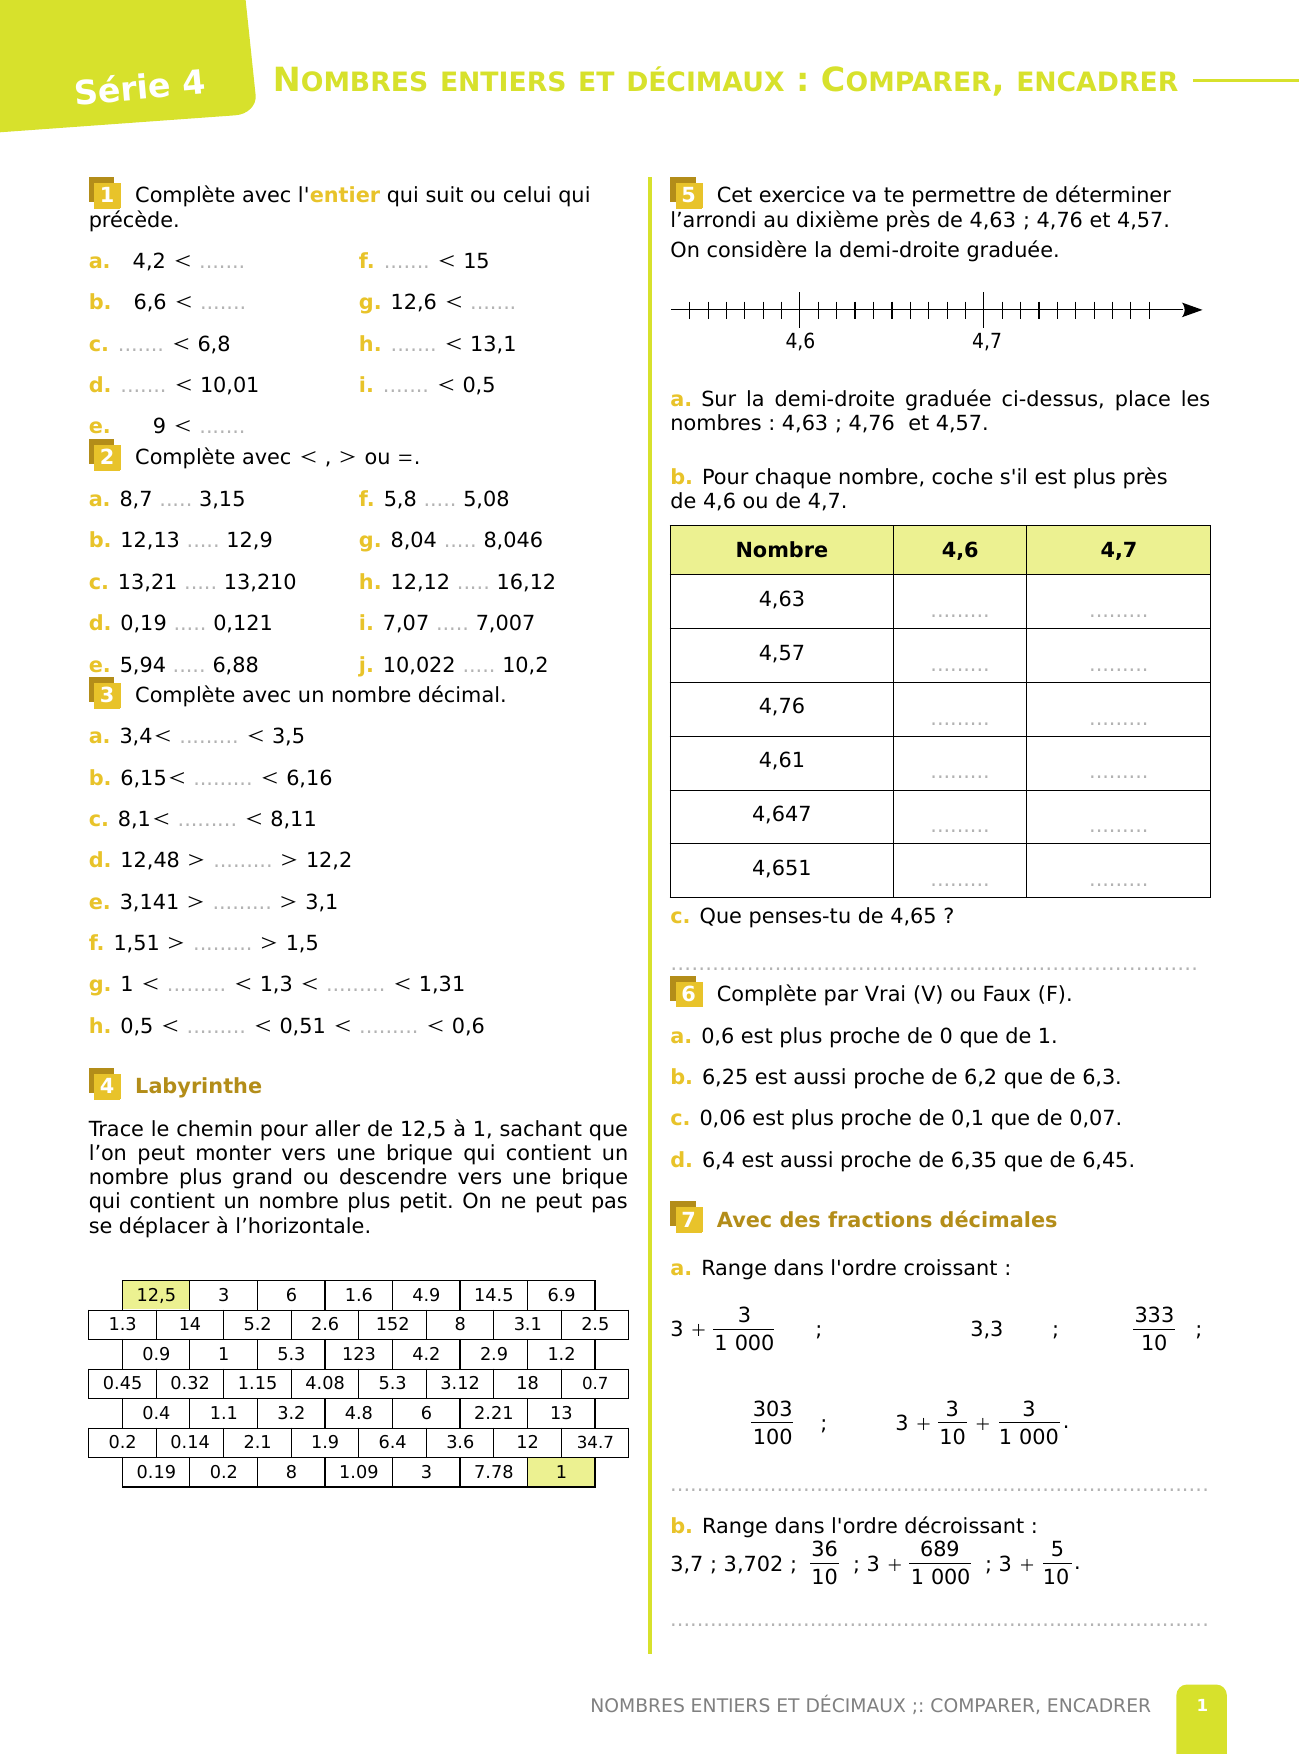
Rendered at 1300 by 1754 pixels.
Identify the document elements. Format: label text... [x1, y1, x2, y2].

table_cell 4,63 [671, 575, 893, 628]
list 6,15 .........  6,16 [88, 749, 629, 790]
list 5,94 ..... 6,88 [88, 636, 359, 677]
list 0,19 ..... 0,121 [88, 594, 359, 636]
list 12,12 ..... 16,12 [359, 553, 629, 594]
list Range dans l'ordre croissant : [670, 1256, 1211, 1280]
list 5,8 ..... 5,08 [359, 470, 629, 511]
table_cell 5,3 [258, 1340, 324, 1368]
table_cell ......... [894, 844, 1026, 897]
list 6,25 est aussi proche de 6,2 que de 6,3. [670, 1048, 1211, 1089]
table_cell ......... [1027, 737, 1210, 789]
list Que penses-tu de 4,65 ? [670, 904, 1211, 928]
list 6,4 est aussi proche de 6,35 que de 6,45. [670, 1131, 1211, 1172]
table_cell 14 [157, 1311, 223, 1339]
table_cell 4,651 [671, 844, 893, 897]
table_cell ......... [1027, 844, 1210, 897]
table_cell ......... [1027, 629, 1210, 682]
table_cell 4,647 [671, 791, 893, 843]
table_cell 1,3 [89, 1311, 156, 1339]
table_cell 1,1 [190, 1399, 257, 1427]
table_cell [596, 1399, 629, 1427]
list 3,7 ; 3,702 ; ; 3  ; 3  [670, 1538, 1211, 1589]
list Range dans l'ordre décroissant : [670, 1514, 1211, 1538]
list 6,6  ....... [88, 274, 359, 315]
table_cell 5,3 [359, 1370, 426, 1398]
table_header 4,7 [1027, 526, 1210, 574]
table_cell 12 [494, 1429, 561, 1457]
table_header 14,5 [461, 1281, 527, 1309]
table_header 6 [258, 1281, 324, 1309]
table_cell ......... [894, 683, 1026, 736]
table_cell 0,45 [89, 1370, 156, 1398]
table_cell 0,14 [157, 1429, 223, 1457]
table_cell 0,19 [123, 1458, 189, 1486]
table_cell 0,32 [157, 1370, 223, 1398]
text …………………………………………………………………. [670, 934, 1211, 976]
table_cell [596, 1458, 629, 1486]
table_cell 2,5 [562, 1311, 628, 1339]
table_cell 1,15 [224, 1370, 291, 1398]
table_cell 18 [494, 1370, 561, 1398]
table_cell 4,08 [292, 1370, 358, 1398]
table_cell 2,9 [461, 1340, 527, 1368]
table_cell 3,12 [427, 1370, 493, 1398]
table_header 3 [190, 1281, 257, 1309]
table_cell 2,1 [224, 1429, 291, 1457]
table_cell 3,2 [258, 1399, 324, 1427]
table_header 12,5 [123, 1281, 189, 1309]
table_cell ......... [894, 575, 1026, 628]
list 13,21 ..... 13,210 [88, 553, 359, 594]
table_cell 1 [190, 1340, 257, 1368]
table_header 6,9 [528, 1281, 594, 1309]
table_cell ......... [894, 737, 1026, 789]
table_cell ......... [1027, 575, 1210, 628]
list .......  10,01 [88, 356, 359, 398]
table_cell ......... [1027, 791, 1210, 843]
list Pour chaque nombre, coche s'il est plus près de 4,6 ou de 4,7. [670, 465, 1211, 514]
list 8,04 ..... 8,046 [359, 511, 629, 553]
table_cell 8 [427, 1311, 493, 1339]
text On considère la demi‑droite graduée. [670, 238, 1211, 262]
list 8,1 .........  8,11 [88, 790, 629, 832]
table_cell ......... [894, 791, 1026, 843]
table_cell 0,2 [190, 1458, 257, 1486]
table_cell 1,9 [292, 1429, 358, 1457]
list .......  6,8 [88, 315, 359, 356]
table_cell 3,6 [427, 1429, 493, 1457]
table_cell 4,76 [671, 683, 893, 736]
list Sur la demi-droite graduée ci-dessus, place les nombres : 4,63 ; 4,76 et 4,57. [670, 387, 1211, 436]
table_cell 0,9 [123, 1340, 189, 1368]
list 12,13 ..... 12,9 [88, 511, 359, 553]
list 0,6 est plus proche de 0 que de 1. [670, 1007, 1211, 1048]
table_cell 6 [393, 1399, 459, 1427]
table_cell 13 [528, 1399, 594, 1427]
table_cell 5,2 [224, 1311, 291, 1339]
table_cell 123 [326, 1340, 392, 1368]
table_cell 152 [359, 1311, 426, 1339]
list 4,2  ....... [88, 232, 359, 274]
table_cell 8 [258, 1458, 324, 1486]
table_header 4,9 [393, 1281, 459, 1309]
table_cell ......... [894, 629, 1026, 682]
list 0,06 est plus proche de 0,1 que de 0,07. [670, 1089, 1211, 1131]
list 12,6  ....... [359, 274, 629, 315]
text 3  ; 3,3 ; ; [670, 1304, 1211, 1379]
table_header [596, 1280, 629, 1309]
table_cell 1 [528, 1458, 594, 1486]
table_cell 7,78 [461, 1458, 527, 1486]
table_cell 4,2 [393, 1340, 459, 1368]
list 9  ....... [88, 398, 359, 439]
table_cell 0,2 [89, 1429, 156, 1457]
table_cell [89, 1458, 122, 1486]
table_cell 4,8 [326, 1399, 392, 1427]
table_cell [89, 1340, 122, 1368]
table_header 4,6 [894, 526, 1026, 574]
list 0,5  .........  0,51  .........  0,6 [88, 997, 629, 1038]
table_cell [596, 1340, 629, 1368]
list Complète avec l'entier qui suit ou celui qui précède. [88, 177, 629, 232]
list .......  13,1 [359, 315, 629, 356]
list 1,51  .........  1,5 [88, 914, 629, 956]
table_cell 2,6 [292, 1311, 358, 1339]
table_cell 3,1 [494, 1311, 561, 1339]
table_cell 0,4 [123, 1399, 189, 1427]
subtitle Avec des fractions décimales [696, 1201, 1211, 1232]
list .......  15 [359, 232, 629, 274]
table_header 1,6 [326, 1281, 392, 1309]
subtitle Labyrinthe [114, 1068, 629, 1099]
list 1  .........  1,3  .........  1,31 [88, 956, 629, 997]
table_cell ......... [1027, 683, 1210, 736]
list Complète avec un nombre décimal. [114, 677, 629, 708]
list 12,48  .........  12,2 [88, 832, 629, 873]
table_cell 34,7 [562, 1429, 628, 1457]
list Complète par Vrai (V) ou Faux (F). [696, 976, 1211, 1007]
table_cell 4,61 [671, 737, 893, 789]
list Cet exercice va te permettre de déterminer l’arrondi au dixième près de 4,63 ; 4,76 et 4,57. [670, 177, 1211, 232]
list 7,07 ..... 7,007 [359, 594, 629, 636]
text ; 3  [670, 1397, 1211, 1449]
list 3,141  .........  3,1 [88, 873, 629, 914]
table_header [89, 1280, 122, 1309]
table_cell 3 [393, 1458, 459, 1486]
table_cell 6,4 [359, 1429, 426, 1457]
table_cell 0,7 [562, 1370, 628, 1398]
list 8,7 ..... 3,15 [88, 470, 359, 511]
table_cell 2,21 [461, 1399, 527, 1427]
table_header Nombre [671, 526, 893, 574]
list .......  0,5 [359, 356, 629, 398]
text Trace le chemin pour aller de 12,5 à 1, sachant que l’on peut monter vers une brique qui contient un nombre plus grand ou descendre vers une brique qui contient un nombre plus petit. On ne peut pas se déplacer à l’horizontale. [88, 1117, 629, 1238]
list 10,022 ..... 10,2 [359, 636, 629, 677]
table_cell 1,2 [528, 1340, 594, 1368]
list Complète avec  ,  ou =. [114, 439, 629, 470]
table_cell [89, 1399, 122, 1427]
list 3,4 .........  3,5 [88, 708, 629, 749]
table_cell 4,57 [671, 629, 893, 682]
table_cell 1,09 [326, 1458, 392, 1486]
